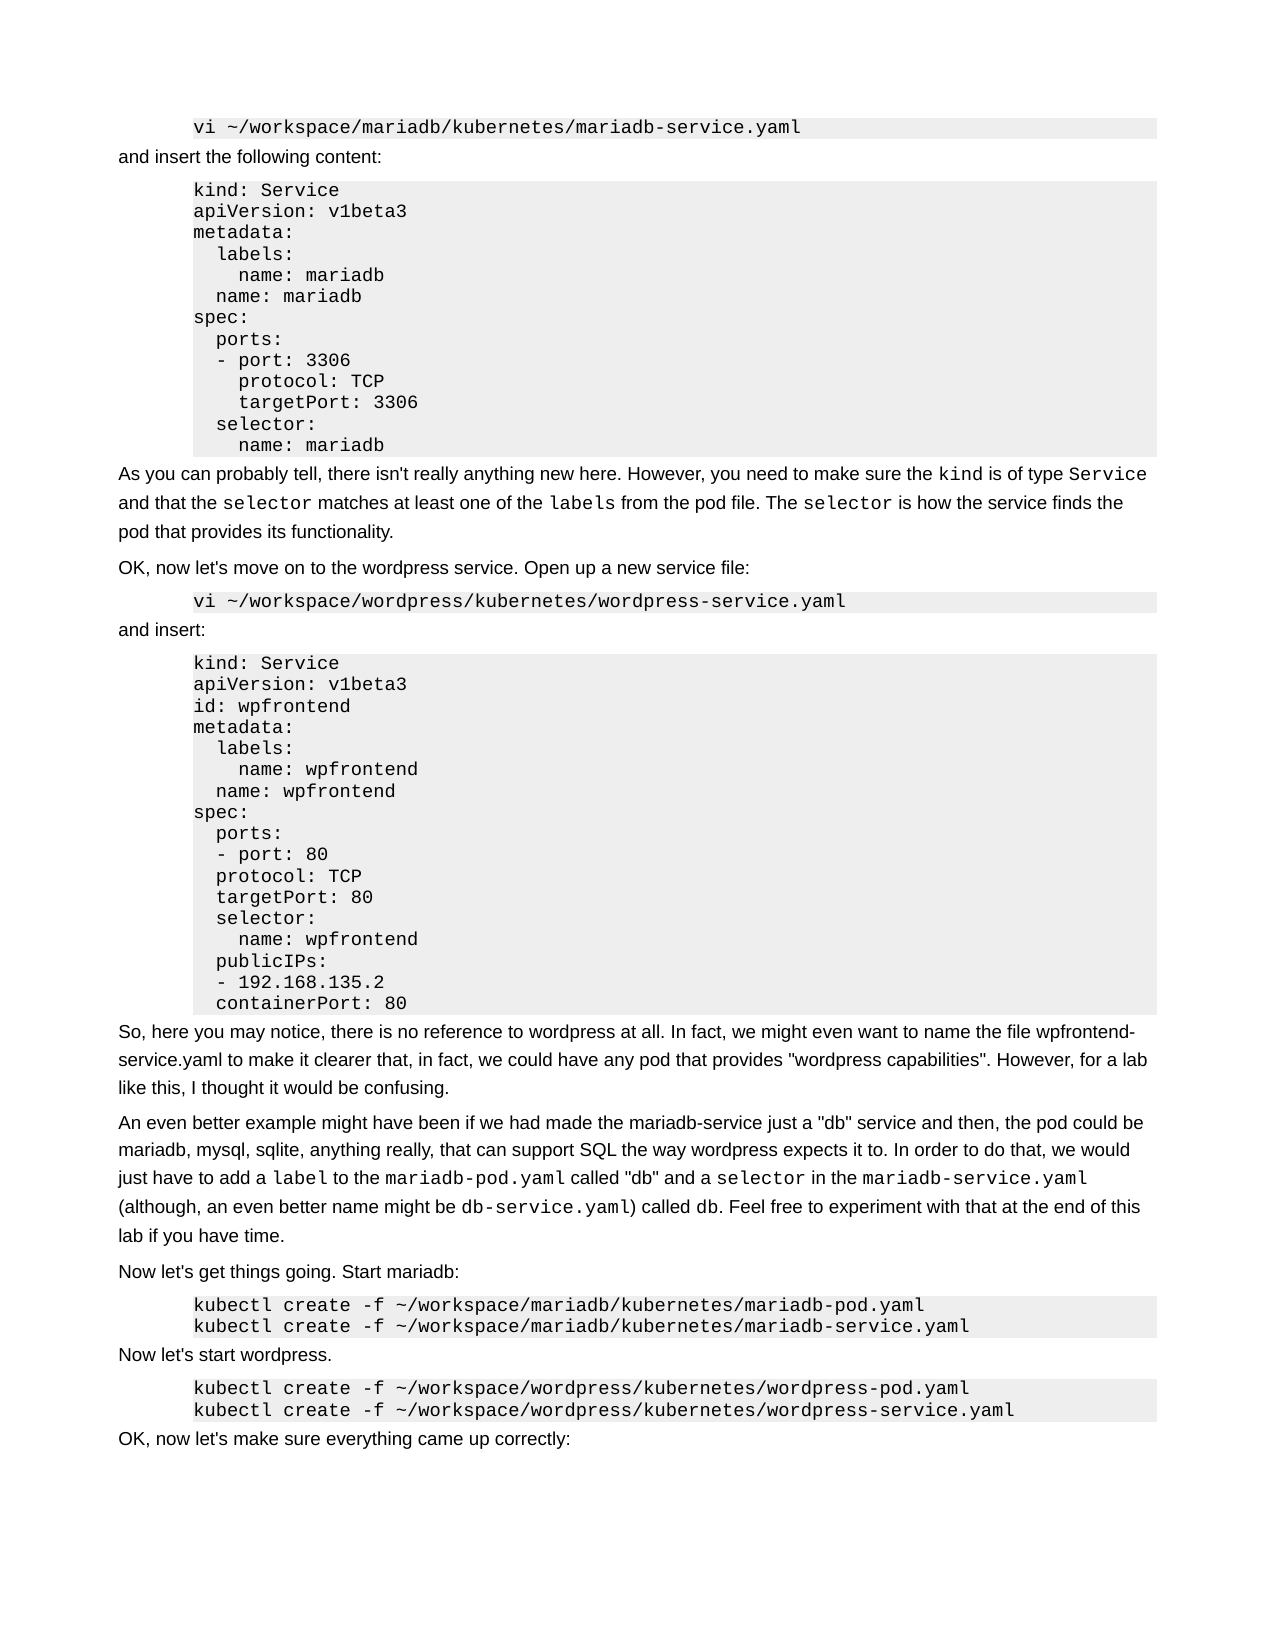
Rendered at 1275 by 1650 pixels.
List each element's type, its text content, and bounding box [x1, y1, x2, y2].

text apiVersion: v1beta3 [193, 202, 1157, 223]
text ports: [193, 329, 1157, 351]
text vi ~/workspace/mariadb/kubernetes/mariadb-service.yaml [193, 118, 1157, 139]
text As you can probably tell, there isn't really anything new here. However, you need to make sure the kind is of type Service and that the selector matches at least one of the labels from the pod file. The selector is how the service finds the pod that provides its functionality. [118, 463, 1157, 543]
text kubectl create -f ~/workspace/wordpress/kubernetes/wordpress-pod.yaml [193, 1379, 1157, 1400]
text protocol: TCP [193, 372, 1157, 393]
text spec: [193, 308, 1157, 329]
text OK, now let's move on to the wordpress service. Open up a new service file: [118, 556, 1157, 578]
text targetPort: 80 [193, 888, 1157, 909]
text kubectl create -f ~/workspace/mariadb/kubernetes/mariadb-service.yaml [193, 1317, 1157, 1338]
text apiVersion: v1beta3 [193, 675, 1157, 696]
text spec: [193, 803, 1157, 824]
text - 192.168.135.2 [193, 973, 1157, 994]
text name: mariadb [193, 436, 1157, 457]
text So, here you may notice, there is no reference to wordpress at all. In fact, we might even want to name the file wpfrontend-service.yaml to make it clearer that, in fact, we could have any pod that provides "wordpress capabilities". However, for a lab like this, I thought it would be confusing. [118, 1021, 1157, 1098]
text containerPort: 80 [193, 994, 1157, 1015]
text name: mariadb [193, 287, 1157, 308]
text Now let's get things going. Start mariadb: [118, 1260, 1157, 1282]
text metadata: [193, 718, 1157, 739]
text - port: 80 [193, 845, 1157, 866]
text publicIPs: [193, 951, 1157, 973]
text name: wpfrontend [193, 760, 1157, 781]
text selector: [193, 414, 1157, 436]
text name: mariadb [193, 266, 1157, 287]
text id: wpfrontend [193, 696, 1157, 718]
text targetPort: 3306 [193, 393, 1157, 414]
text OK, now let's make sure everything came up correctly: [118, 1428, 1157, 1449]
text Now let's start wordpress. [118, 1344, 1157, 1366]
text kind: Service [193, 654, 1157, 675]
text kubectl create -f ~/workspace/mariadb/kubernetes/mariadb-pod.yaml [193, 1296, 1157, 1317]
text metadata: [193, 223, 1157, 244]
text labels: [193, 739, 1157, 760]
text vi ~/workspace/wordpress/kubernetes/wordpress-service.yaml [193, 592, 1157, 613]
text An even better example might have been if we had made the mariadb-service just a "db" service and then, the pod could be mariadb, mysql, sqlite, anything really, that can support SQL the way wordpress expects it to. In order to do that, we would just have to add a label to the mariadb-pod.yaml called "db" and a selector in the mariadb-service.yaml (although, an even better name might be db-service.yaml) called db. Feel free to experiment with that at the end of this lab if you have time. [118, 1112, 1157, 1247]
text and insert: [118, 619, 1157, 640]
text - port: 3306 [193, 351, 1157, 372]
text name: wpfrontend [193, 781, 1157, 803]
text ports: [193, 824, 1157, 845]
text protocol: TCP [193, 866, 1157, 888]
text selector: [193, 909, 1157, 930]
text kind: Service [193, 181, 1157, 202]
text and insert the following content: [118, 145, 1157, 167]
text kubectl create -f ~/workspace/wordpress/kubernetes/wordpress-service.yaml [193, 1400, 1157, 1422]
text labels: [193, 244, 1157, 266]
text name: wpfrontend [193, 930, 1157, 951]
